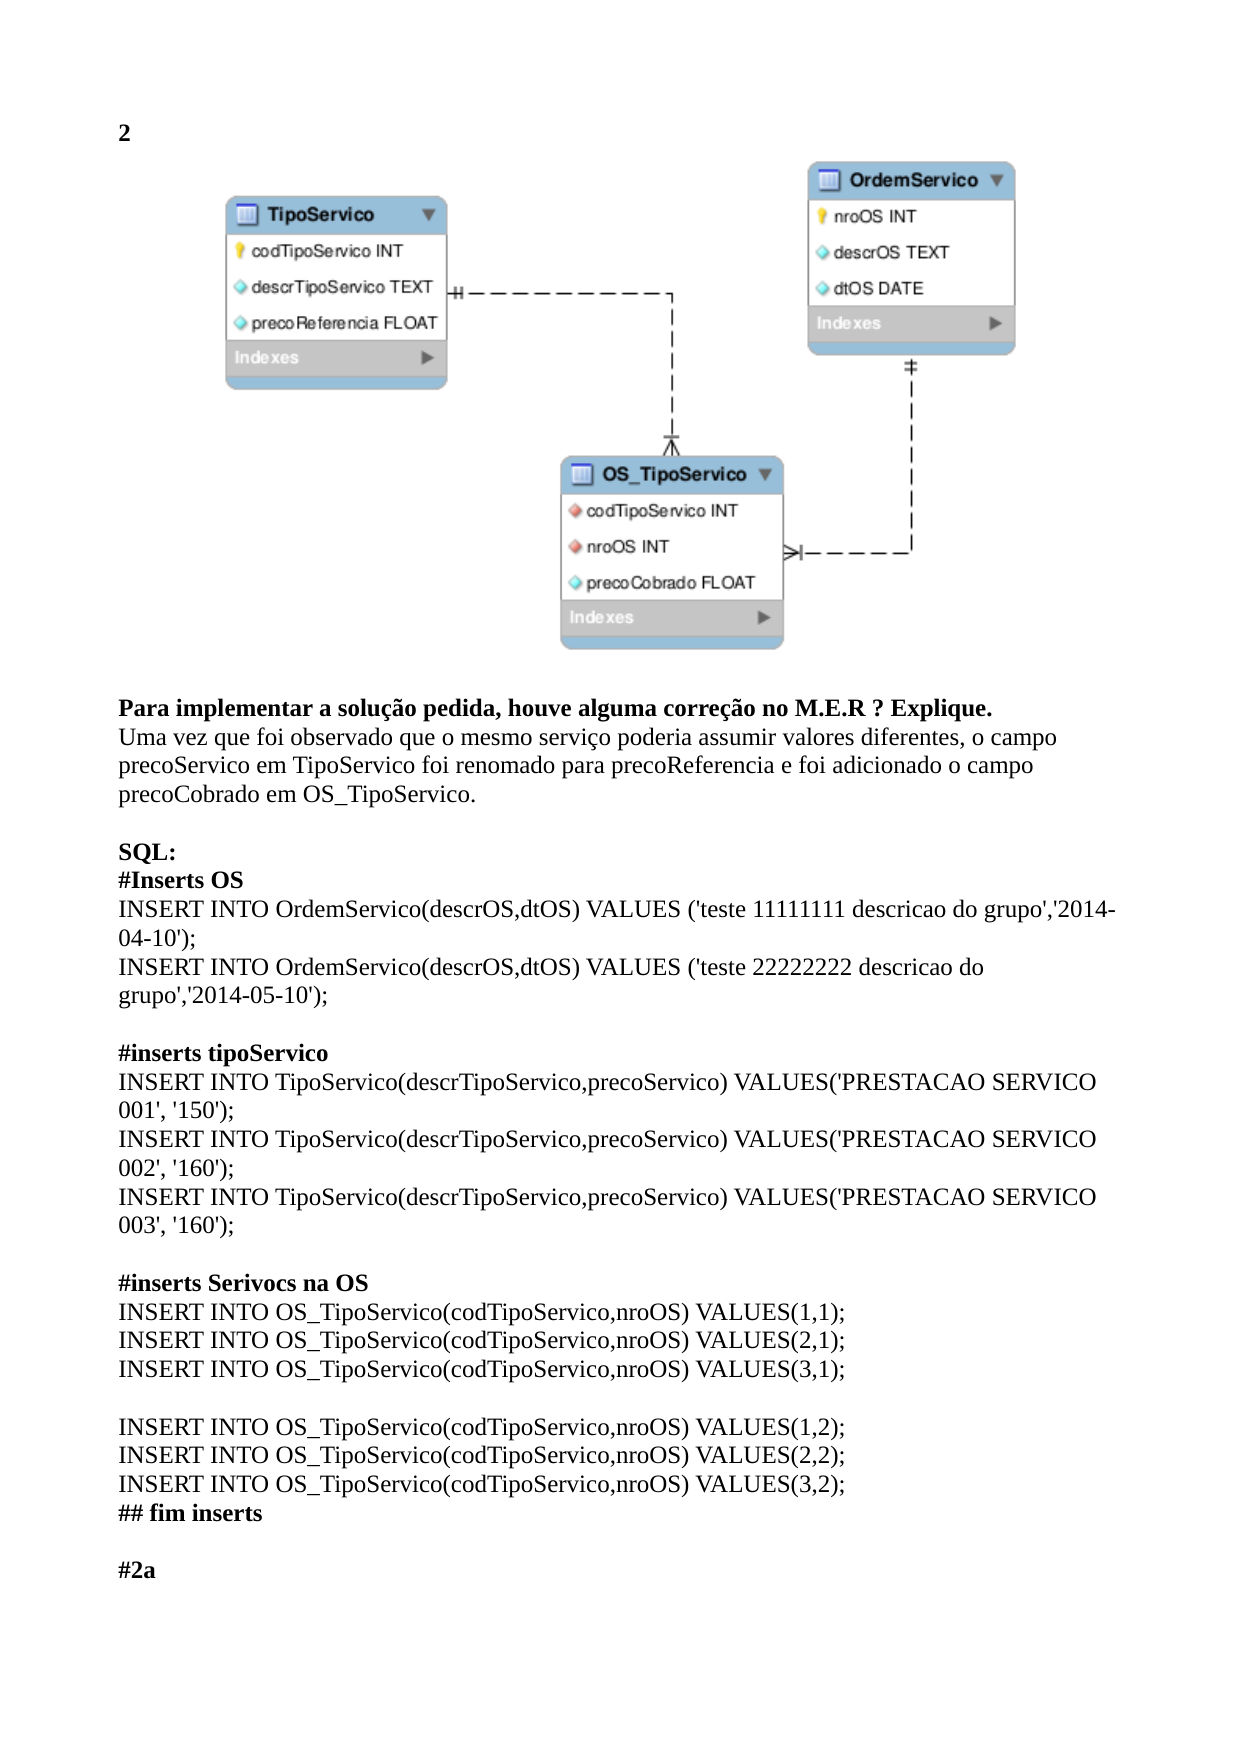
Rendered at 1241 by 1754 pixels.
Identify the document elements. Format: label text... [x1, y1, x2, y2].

text INSERT INTO OS_TipoServico(codTipoServico,nroOS) VALUES(3,1); [118, 1354, 1122, 1383]
text INSERT INTO OS_TipoServico(codTipoServico,nroOS) VALUES(1,2); [118, 1412, 1122, 1440]
text INSERT INTO OS_TipoServico(codTipoServico,nroOS) VALUES(1,1); [118, 1297, 1122, 1325]
text INSERT INTO OrdemServico(descrOS,dtOS) VALUES ('teste 22222222 descricao do grupo','2014-05-10'); [118, 952, 1122, 1009]
text INSERT INTO OS_TipoServico(codTipoServico,nroOS) VALUES(2,1); [118, 1325, 1122, 1354]
text INSERT INTO OS_TipoServico(codTipoServico,nroOS) VALUES(2,2); [118, 1440, 1122, 1469]
text 2 [118, 118, 1122, 147]
text #inserts tipoServico [118, 1038, 1122, 1067]
text Para implementar a solução pedida, houve alguma correção no M.E.R ? Explique. [118, 693, 1122, 722]
text #2a [118, 1555, 1122, 1584]
text INSERT INTO OrdemServico(descrOS,dtOS) VALUES ('teste 11111111 descricao do grupo','2014-04-10'); [118, 894, 1122, 952]
text INSERT INTO TipoServico(descrTipoServico,precoServico) VALUES('PRESTACAO SERVICO 001', '150'); [118, 1067, 1122, 1124]
text INSERT INTO TipoServico(descrTipoServico,precoServico) VALUES('PRESTACAO SERVICO 002', '160'); [118, 1124, 1122, 1182]
text #inserts Serivocs na OS [118, 1268, 1122, 1297]
text ## fim inserts [118, 1498, 1122, 1527]
text Uma vez que foi observado que o mesmo serviço poderia assumir valores diferentes, o campo precoServico em TipoServico foi renomado para precoReferencia e foi adicionado o campo precoCobrado em OS_TipoServico. [118, 722, 1122, 808]
text #Inserts OS [118, 865, 1122, 894]
picture [210, 146, 1030, 664]
text INSERT INTO OS_TipoServico(codTipoServico,nroOS) VALUES(3,2); [118, 1469, 1122, 1498]
text INSERT INTO TipoServico(descrTipoServico,precoServico) VALUES('PRESTACAO SERVICO 003', '160'); [118, 1182, 1122, 1239]
text SQL: [118, 837, 1122, 865]
